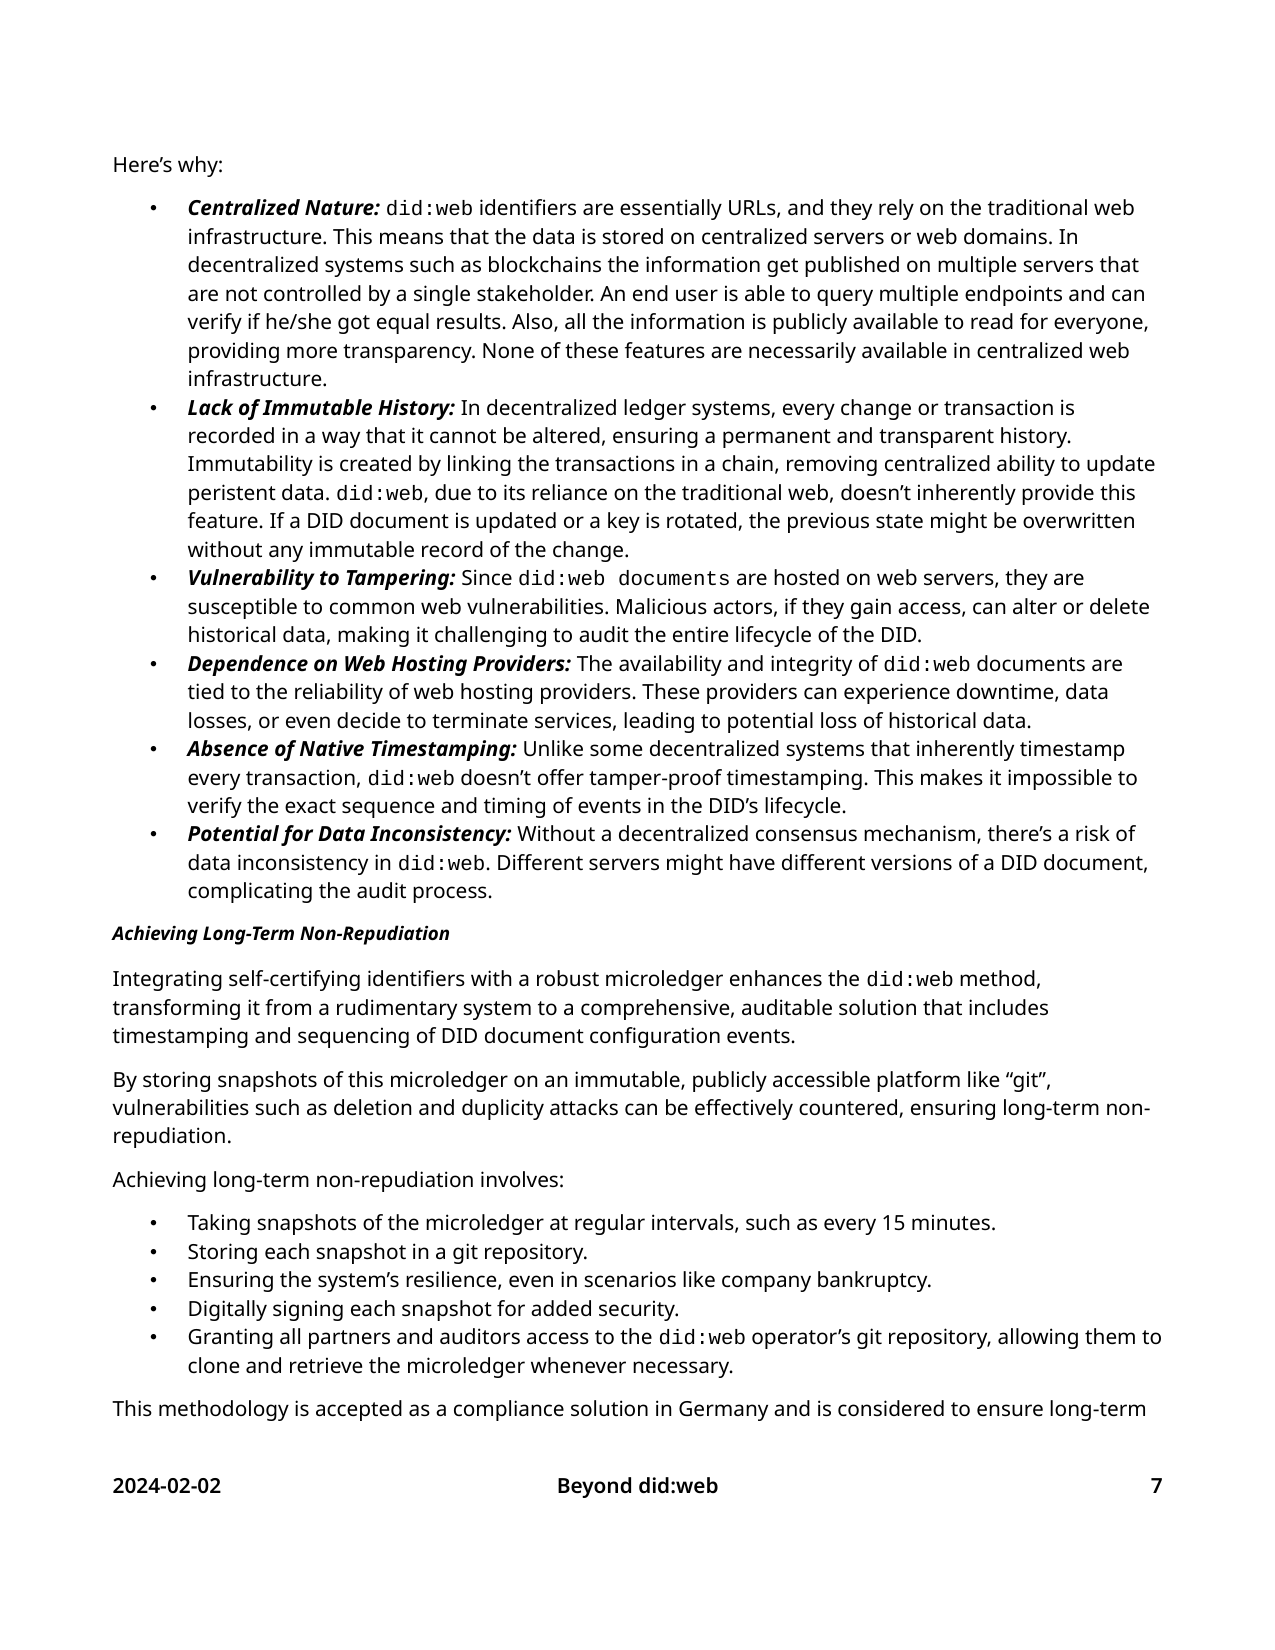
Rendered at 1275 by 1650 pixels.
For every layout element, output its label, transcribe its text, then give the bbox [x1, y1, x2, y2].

text Integrating self-certifying identifiers with a robust microledger enhances the did:web method, transforming it from a rudimentary system to a comprehensive, auditable solution that includes timestamping and sequencing of DID document configuration events. [112, 964, 1162, 1050]
list Storing each snapshot in a git repository. [150, 1237, 1162, 1265]
subtitle Achieving Long-Term Non-Repudiation [112, 920, 1162, 946]
list Potential for Data Inconsistency: Without a decentralized consensus mechanism, there’s a risk of data inconsistency in did:web. Different servers might have different versions of a DID document, complicating the audit process. [150, 819, 1162, 905]
list Lack of Immutable History: In decentralized ledger systems, every change or transaction is recorded in a way that it cannot be altered, ensuring a permanent and transparent history. Immutability is created by linking the transactions in a chain, removing centralized ability to update peristent data. did:web, due to its reliance on the traditional web, doesn’t inherently provide this feature. If a DID document is updated or a key is rotated, the previous state might be overwritten without any immutable record of the change. [150, 393, 1162, 563]
list Ensuring the system’s resilience, even in scenarios like company bankruptcy. [150, 1265, 1162, 1294]
list Granting all partners and auditors access to the did:web operator’s git repository, allowing them to clone and retrieve the microledger whenever necessary. [150, 1322, 1162, 1379]
text By storing snapshots of this microledger on an immutable, publicly accessible platform like “git”, vulnerabilities such as deletion and duplicity attacks can be effectively countered, ensuring long-term non-repudiation. [112, 1065, 1162, 1150]
text Here’s why: [112, 150, 1162, 178]
list Taking snapshots of the microledger at regular intervals, such as every 15 minutes. [150, 1208, 1162, 1237]
list Centralized Nature: did:web identifiers are essentially URLs, and they rely on the traditional web infrastructure. This means that the data is stored on centralized servers or web domains. In decentralized systems such as blockchains the information get published on multiple servers that are not controlled by a single stakeholder. An end user is able to query multiple endpoints and can verify if he/she got equal results. Also, all the information is publicly available to read for everyone, providing more transparency. None of these features are necessarily available in centralized web infrastructure. [150, 193, 1162, 393]
list Dependence on Web Hosting Providers: The availability and integrity of did:web documents are tied to the reliability of web hosting providers. These providers can experience downtime, data losses, or even decide to terminate services, leading to potential loss of historical data. [150, 649, 1162, 734]
text This methodology is accepted as a compliance solution in Germany and is considered to ensure long-term [112, 1394, 1162, 1423]
text Achieving long-term non-repudiation involves: [112, 1165, 1162, 1193]
list Digitally signing each snapshot for added security. [150, 1294, 1162, 1322]
list Absence of Native Timestamping: Unlike some decentralized systems that inherently timestamp every transaction, did:web doesn’t offer tamper-proof timestamping. This makes it impossible to verify the exact sequence and timing of events in the DID’s lifecycle. [150, 734, 1162, 819]
list Vulnerability to Tampering: Since did:web documents are hosted on web servers, they are susceptible to common web vulnerabilities. Malicious actors, if they gain access, can alter or delete historical data, making it challenging to audit the entire lifecycle of the DID. [150, 563, 1162, 649]
